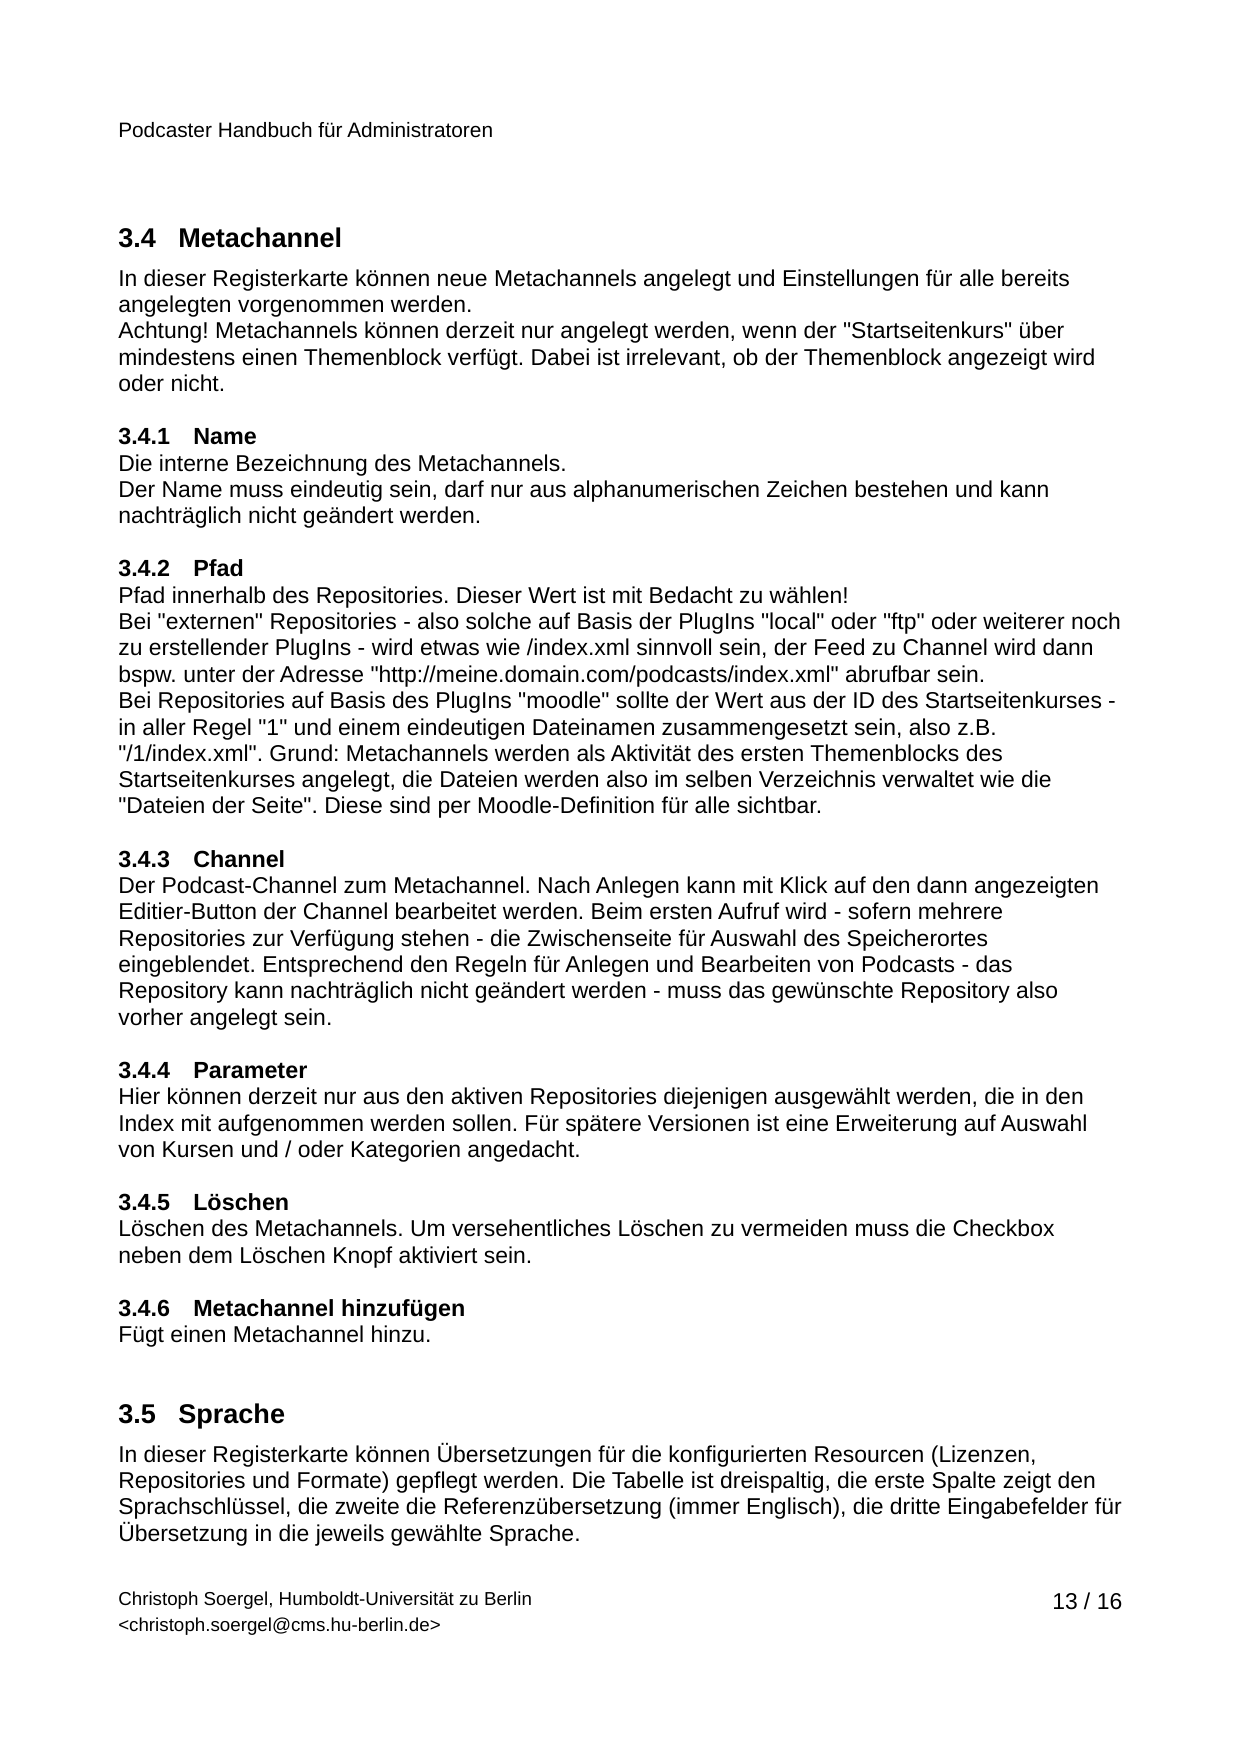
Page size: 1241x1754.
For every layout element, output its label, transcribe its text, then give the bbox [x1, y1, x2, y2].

subtitle Pfad [118, 555, 1122, 582]
text In dieser Registerkarte können neue Metachannels angelegt und Einstellungen für alle bereits angelegten vorgenommen werden. [118, 264, 1122, 317]
text Der Podcast-Channel zum Metachannel. Nach Anlegen kann mit Klick auf den dann angezeigten Editier-Button der Channel bearbeitet werden. Beim ersten Aufruf wird - sofern mehrere Repositories zur Verfügung stehen - die Zwischenseite für Auswahl des Speicherortes eingeblendet. Entsprechend den Regeln für Anlegen und Bearbeiten von Podcasts - das Repository kann nachträglich nicht geändert werden - muss das gewünschte Repository also vorher angelegt sein. [118, 872, 1122, 1030]
text Fügt einen Metachannel hinzu. [118, 1321, 1122, 1348]
text Der Name muss eindeutig sein, darf nur aus alphanumerischen Zeichen bestehen und kann nachträglich nicht geändert werden. [118, 476, 1122, 528]
subtitle Löschen [118, 1189, 1122, 1215]
text Pfad innerhalb des Repositories. Dieser Wert ist mit Bedacht zu wählen! [118, 582, 1122, 608]
text Achtung! Metachannels können derzeit nur angelegt werden, wenn der "Startseitenkurs" über mindestens einen Themenblock verfügt. Dabei ist irrelevant, ob der Themenblock angezeigt wird oder nicht. [118, 317, 1122, 396]
text Bei "externen" Repositories - also solche auf Basis der PlugIns "local" oder "ftp" oder weiterer noch zu erstellender PlugIns - wird etwas wie /index.xml sinnvoll sein, der Feed zu Channel wird dann bspw. unter der Adresse "http://meine.domain.com/podcasts/index.xml" abrufbar sein. [118, 608, 1122, 687]
text Bei Repositories auf Basis des PlugIns "moodle" sollte der Wert aus der ID des Startseitenkurses - in aller Regel "1" und einem eindeutigen Dateinamen zusammengesetzt sein, also z.B. "/1/index.xml". Grund: Metachannels werden als Aktivität des ersten Themenblocks des Startseitenkurses angelegt, die Dateien werden also im selben Verzeichnis verwaltet wie die "Dateien der Seite". Diese sind per Moodle-Definition für alle sichtbar. [118, 687, 1122, 819]
text Löschen des Metachannels. Um versehentliches Löschen zu vermeiden muss die Checkbox neben dem Löschen Knopf aktiviert sein. [118, 1215, 1122, 1268]
subtitle Sprache [118, 1398, 1122, 1429]
subtitle Metachannel hinzufügen [118, 1294, 1122, 1321]
subtitle Metachannel [118, 222, 1122, 253]
text Hier können derzeit nur aus den aktiven Repositories diejenigen ausgewählt werden, die in den Index mit aufgenommen werden sollen. Für spätere Versionen ist eine Erweiterung auf Auswahl von Kursen und / oder Kategorien angedacht. [118, 1083, 1122, 1162]
subtitle Parameter [118, 1056, 1122, 1083]
subtitle Channel [118, 845, 1122, 872]
text Die interne Bezeichnung des Metachannels. [118, 449, 1122, 476]
text In dieser Registerkarte können Übersetzungen für die konfigurierten Resourcen (Lizenzen, Repositories und Formate) gepflegt werden. Die Tabelle ist dreispaltig, die erste Spalte zeigt den Sprachschlüssel, die zweite die Referenzübersetzung (immer Englisch), die dritte Eingabefelder für Übersetzung in die jeweils gewählte Sprache. [118, 1441, 1122, 1546]
subtitle Name [118, 423, 1122, 449]
